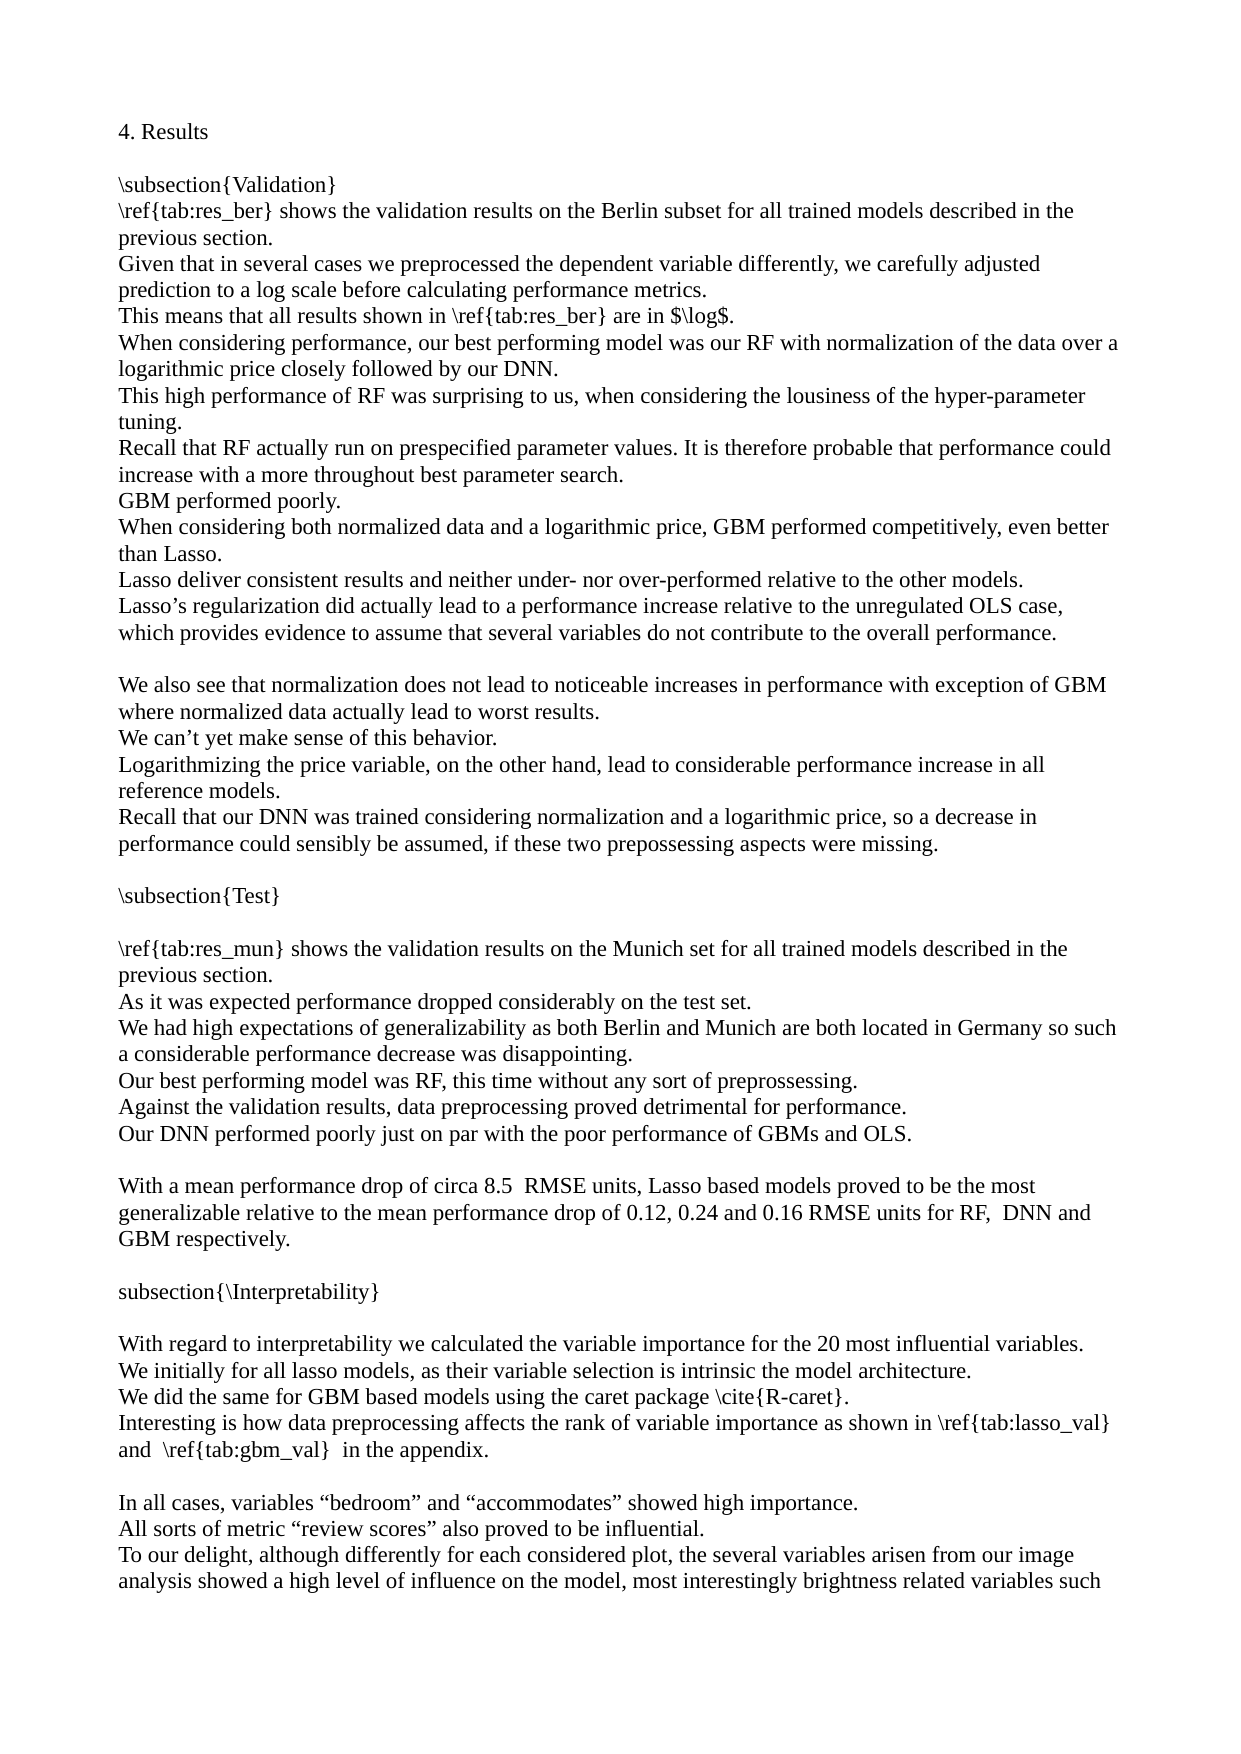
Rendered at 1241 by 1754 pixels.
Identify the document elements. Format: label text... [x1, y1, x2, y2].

text \subsection{Validation} [118, 171, 1122, 197]
text Recall that RF actually run on prespecified parameter values. It is therefore probable that performance could increase with a more throughout best parameter search. [118, 434, 1122, 487]
text GBM performed poorly. [118, 487, 1122, 513]
text When considering both normalized data and a logarithmic price, GBM performed competitively, even better than Lasso. [118, 513, 1122, 566]
text We did the same for GBM based models using the caret package \cite{R-caret}. [118, 1383, 1122, 1409]
text In all cases, variables “bedroom” and “accommodates” showed high importance. [118, 1488, 1122, 1515]
text \ref{tab:res_ber} shows the validation results on the Berlin subset for all trained models described in the previous section. [118, 197, 1122, 250]
text To our delight, although differently for each considered plot, the several variables arisen from our image analysis showed a high level of influence on the model, most interestingly brightness related variables such [118, 1541, 1122, 1594]
text subsection{\Interpretability} [118, 1278, 1122, 1304]
text Our DNN performed poorly just on par with the poor performance of GBMs and OLS. [118, 1119, 1122, 1146]
text All sorts of metric “review scores” also proved to be influential. [118, 1515, 1122, 1541]
text \ref{tab:res_mun} shows the validation results on the Munich set for all trained models described in the previous section. [118, 935, 1122, 988]
text When considering performance, our best performing model was our RF with normalization of the data over a logarithmic price closely followed by our DNN. [118, 329, 1122, 382]
text This high performance of RF was surprising to us, when considering the lousiness of the hyper-parameter tuning. [118, 382, 1122, 434]
text Interesting is how data preprocessing affects the rank of variable importance as shown in \ref{tab:lasso_val} and \ref{tab:gbm_val} in the appendix. [118, 1409, 1122, 1462]
text We can’t yet make sense of this behavior. [118, 724, 1122, 751]
text We also see that normalization does not lead to noticeable increases in performance with exception of GBM where normalized data actually lead to worst results. [118, 672, 1122, 724]
text Against the validation results, data preprocessing proved detrimental for performance. [118, 1093, 1122, 1119]
text With regard to interpretability we calculated the variable importance for the 20 most influential variables. [118, 1330, 1122, 1357]
text Lasso deliver consistent results and neither under- nor over-performed relative to the other models. [118, 566, 1122, 592]
text Given that in several cases we preprocessed the dependent variable differently, we carefully adjusted prediction to a log scale before calculating performance metrics. [118, 250, 1122, 303]
text With a mean performance drop of circa 8.5 RMSE units, Lasso based models proved to be the most generalizable relative to the mean performance drop of 0.12, 0.24 and 0.16 RMSE units for RF, DNN and GBM respectively. [118, 1172, 1122, 1251]
text \subsection{Test} [118, 882, 1122, 909]
text Logarithmizing the price variable, on the other hand, lead to considerable performance increase in all reference models. [118, 751, 1122, 803]
text As it was expected performance dropped considerably on the test set. [118, 988, 1122, 1014]
text We initially for all lasso models, as their variable selection is intrinsic the model architecture. [118, 1357, 1122, 1383]
text This means that all results shown in \ref{tab:res_ber} are in $\log$. [118, 303, 1122, 329]
text Lasso’s regularization did actually lead to a performance increase relative to the unregulated OLS case, which provides evidence to assume that several variables do not contribute to the overall performance. [118, 592, 1122, 645]
text Recall that our DNN was trained considering normalization and a logarithmic price, so a decrease in performance could sensibly be assumed, if these two prepossessing aspects were missing. [118, 803, 1122, 856]
text We had high expectations of generalizability as both Berlin and Munich are both located in Germany so such a considerable performance decrease was disappointing. [118, 1014, 1122, 1067]
text 4. Results [118, 118, 1122, 144]
text Our best performing model was RF, this time without any sort of preprossessing. [118, 1067, 1122, 1093]
